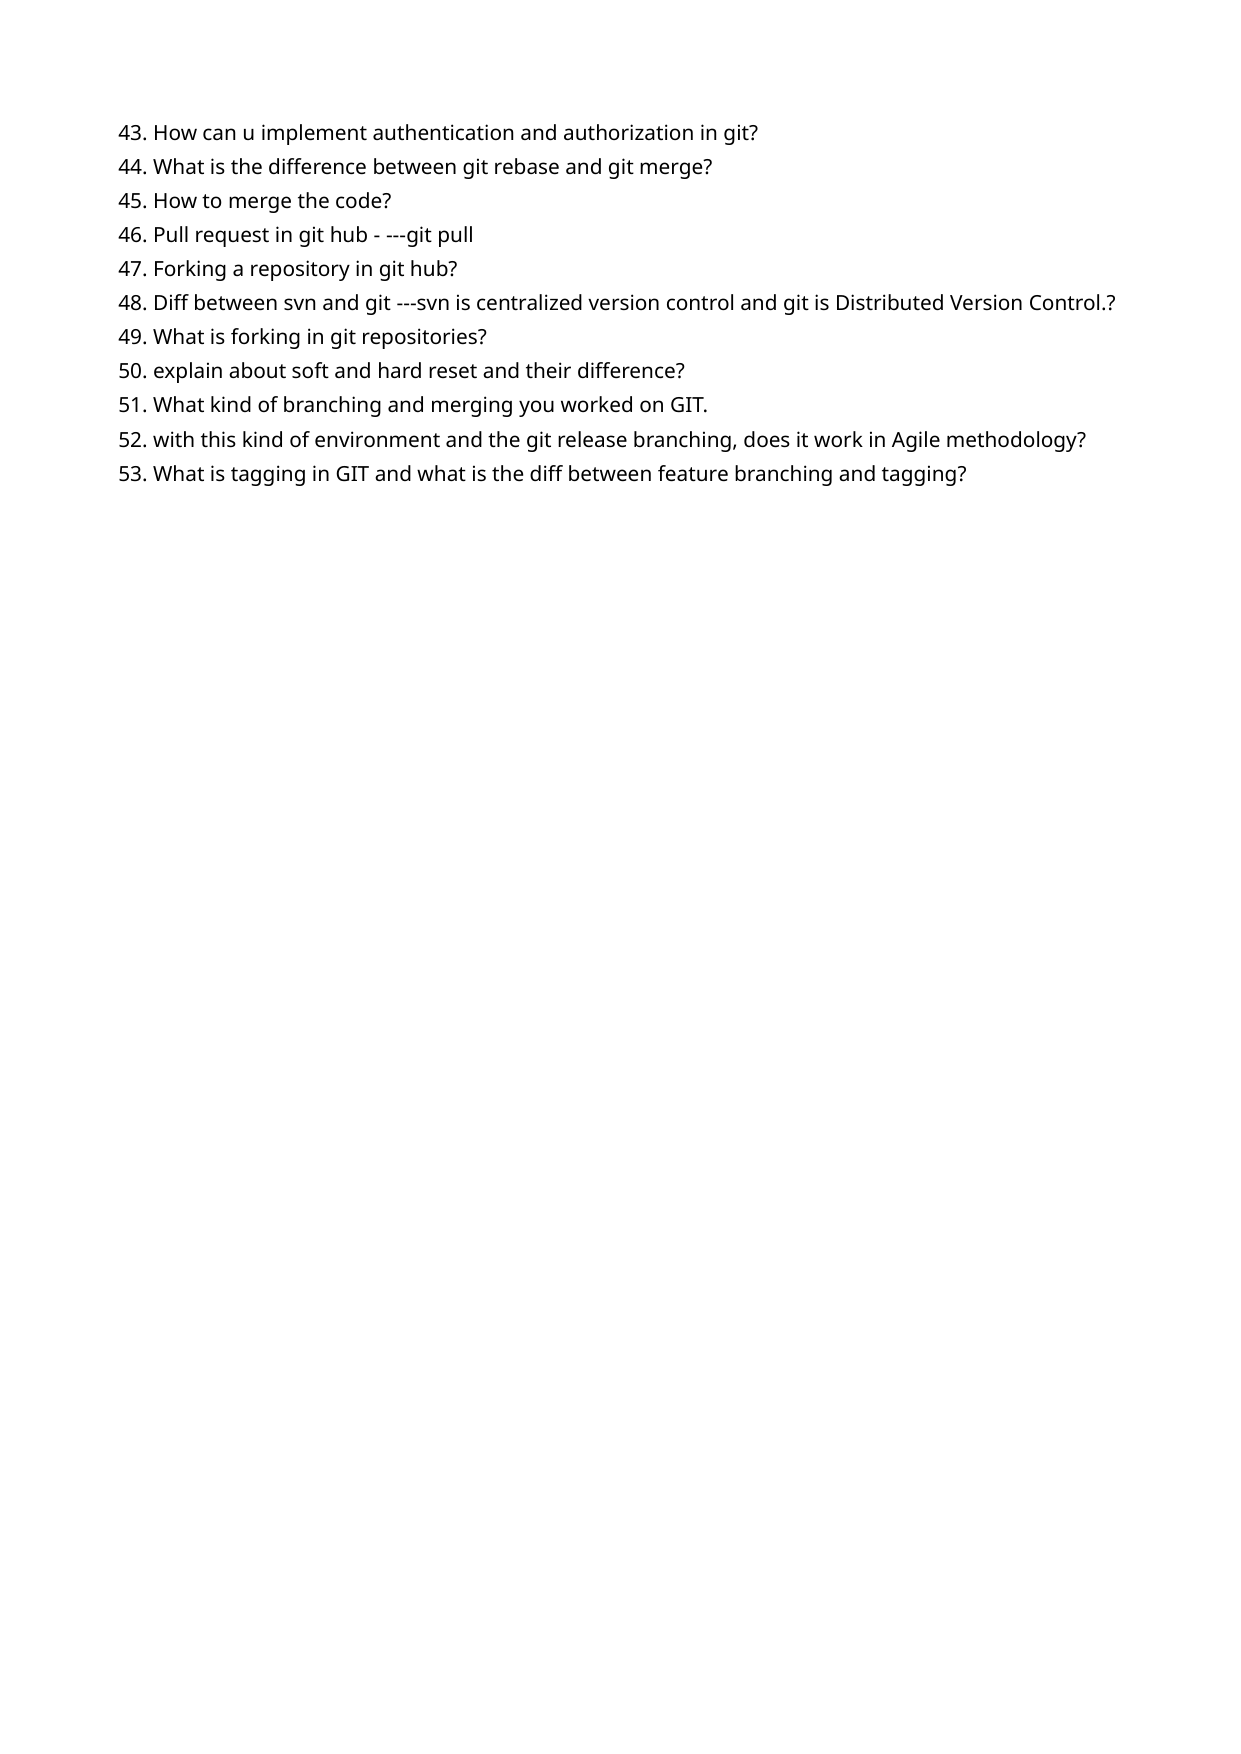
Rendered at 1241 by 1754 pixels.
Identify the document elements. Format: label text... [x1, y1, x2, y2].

text 48. Diff between svn and git ---svn is centralized version control and git is Distributed Version Control.? [118, 288, 1122, 317]
text 49. What is forking in git repositories? [118, 322, 1122, 351]
text 52. with this kind of environment and the git release branching, does it work in Agile methodology? [118, 425, 1122, 453]
text 44. What is the difference between git rebase and git merge? [118, 152, 1122, 181]
text 47. Forking a repository in git hub? [118, 254, 1122, 283]
text 45. How to merge the code? [118, 186, 1122, 215]
text 43. How can u implement authentication and authorization in git? [118, 118, 1122, 147]
text 46. Pull request in git hub - ---git pull [118, 220, 1122, 249]
text 51. What kind of branching and merging you worked on GIT. [118, 391, 1122, 419]
text 53. What is tagging in GIT and what is the diff between feature branching and tagging? [118, 459, 1122, 487]
text 50. explain about soft and hard reset and their difference? [118, 357, 1122, 385]
